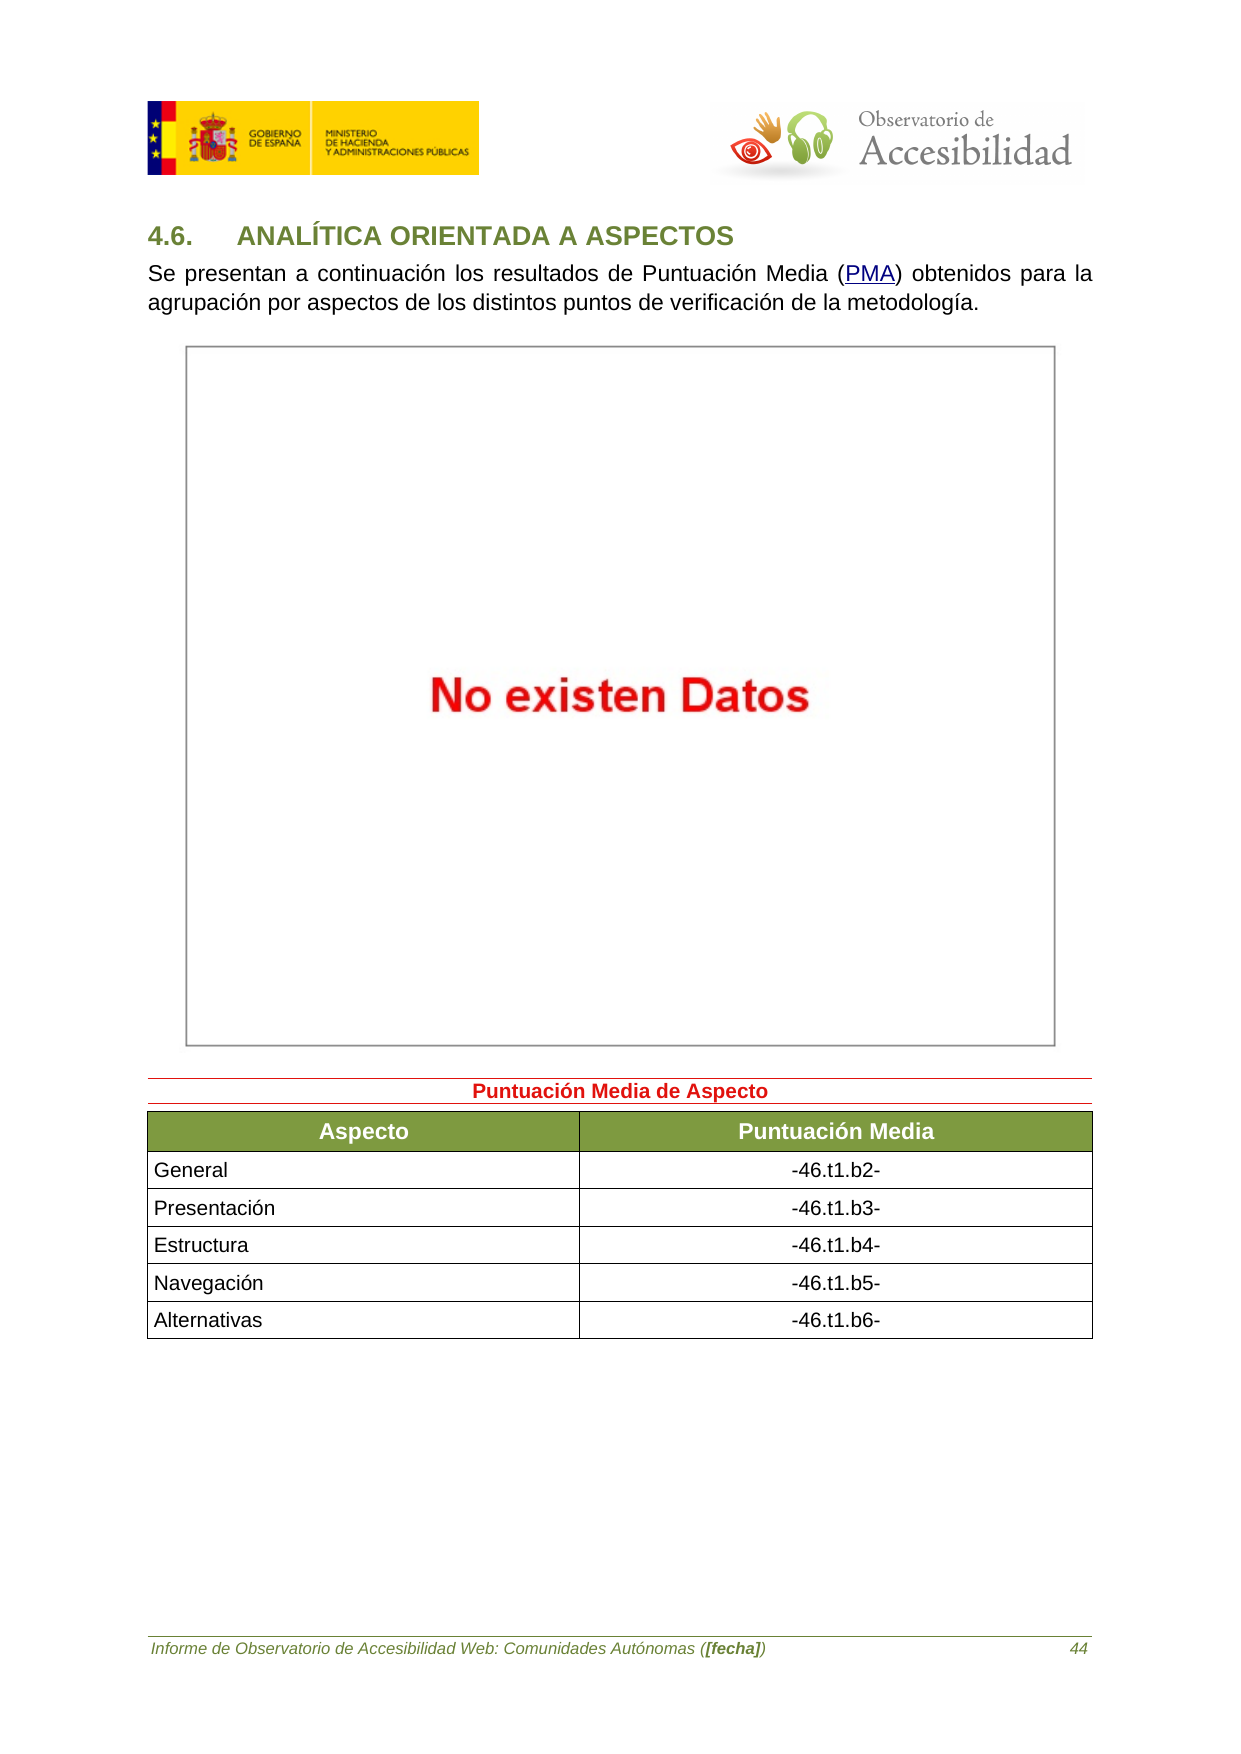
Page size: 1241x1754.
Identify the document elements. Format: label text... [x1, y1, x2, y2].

text Se presentan a continuación los resultados de Puntuación Media (PMA) obtenidos para la agrupación por aspectos de los distintos puntos de verificación de la metodología. [148, 260, 1092, 316]
table_cell Navegación [148, 1264, 579, 1301]
table_header Puntuación Media [580, 1112, 1092, 1151]
table_cell -46.t1.b3- [580, 1189, 1092, 1226]
subtitle Analítica orientada a aspectos [148, 220, 1092, 251]
picture [710, 102, 1086, 185]
table_cell Alternativas [148, 1302, 579, 1338]
table_cell Estructura [148, 1227, 579, 1263]
table_cell Presentación [148, 1189, 579, 1226]
table_cell -46.t1.b2- [580, 1152, 1092, 1188]
picture [147, 101, 479, 175]
table_cell -46.t1.b6- [580, 1302, 1092, 1338]
table_cell General [148, 1152, 579, 1188]
picture [178, 343, 1062, 1053]
table_header Aspecto [148, 1112, 579, 1151]
text Puntuación Media de Aspecto [148, 1079, 1092, 1103]
table_cell -46.t1.b4- [580, 1227, 1092, 1263]
table_cell -46.t1.b5- [580, 1264, 1092, 1301]
